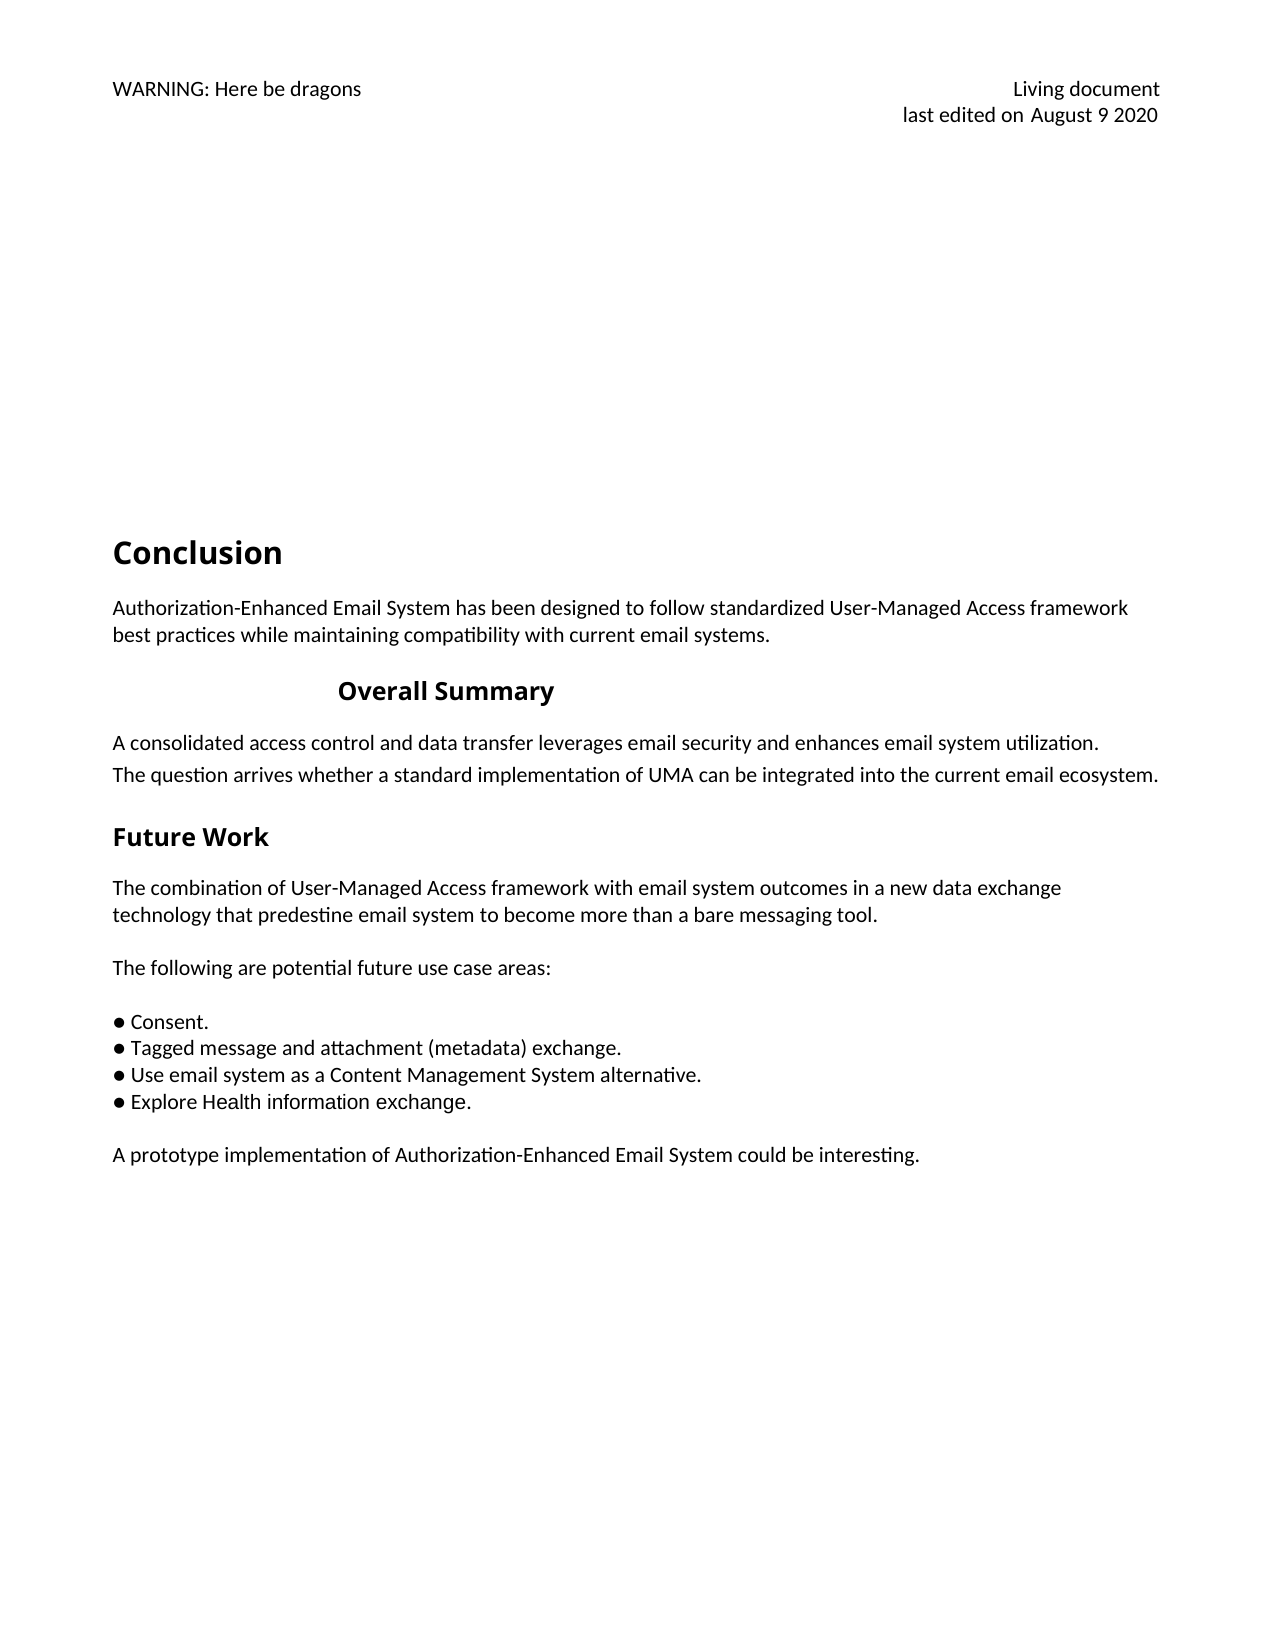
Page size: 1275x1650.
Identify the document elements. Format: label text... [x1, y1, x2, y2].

text The question arrives whether a standard implementation of UMA can be integrated into the current email ecosystem. [112, 761, 1162, 788]
text A prototype implementation of Authorization-Enhanced Email System could be interesting. [112, 1141, 1162, 1168]
text ● Use email system as a Content Management System alternative. [112, 1061, 1162, 1088]
text Conclusion [112, 531, 1162, 573]
text Authorization-Enhanced Email System has been designed to follow standardized User-Managed Access framework best practices while maintaining compatibility with current email systems. [112, 594, 1162, 647]
text The following are potential future use case areas: [112, 954, 1162, 981]
text A consolidated access control and data transfer leverages email security and enhances email system utilization. [112, 729, 1162, 756]
text ● Consent. [112, 1008, 1162, 1034]
text ● Tagged message and attachment (metadata) exchange. [112, 1034, 1162, 1061]
text ● Explore Health information exchange. [112, 1088, 1162, 1114]
text The combination of User-Managed Access framework with email system outcomes in a new data exchange technology that predestine email system to become more than a bare messaging tool. [112, 874, 1162, 928]
text Overall Summary [112, 674, 1162, 708]
text Future Work [112, 819, 1162, 854]
